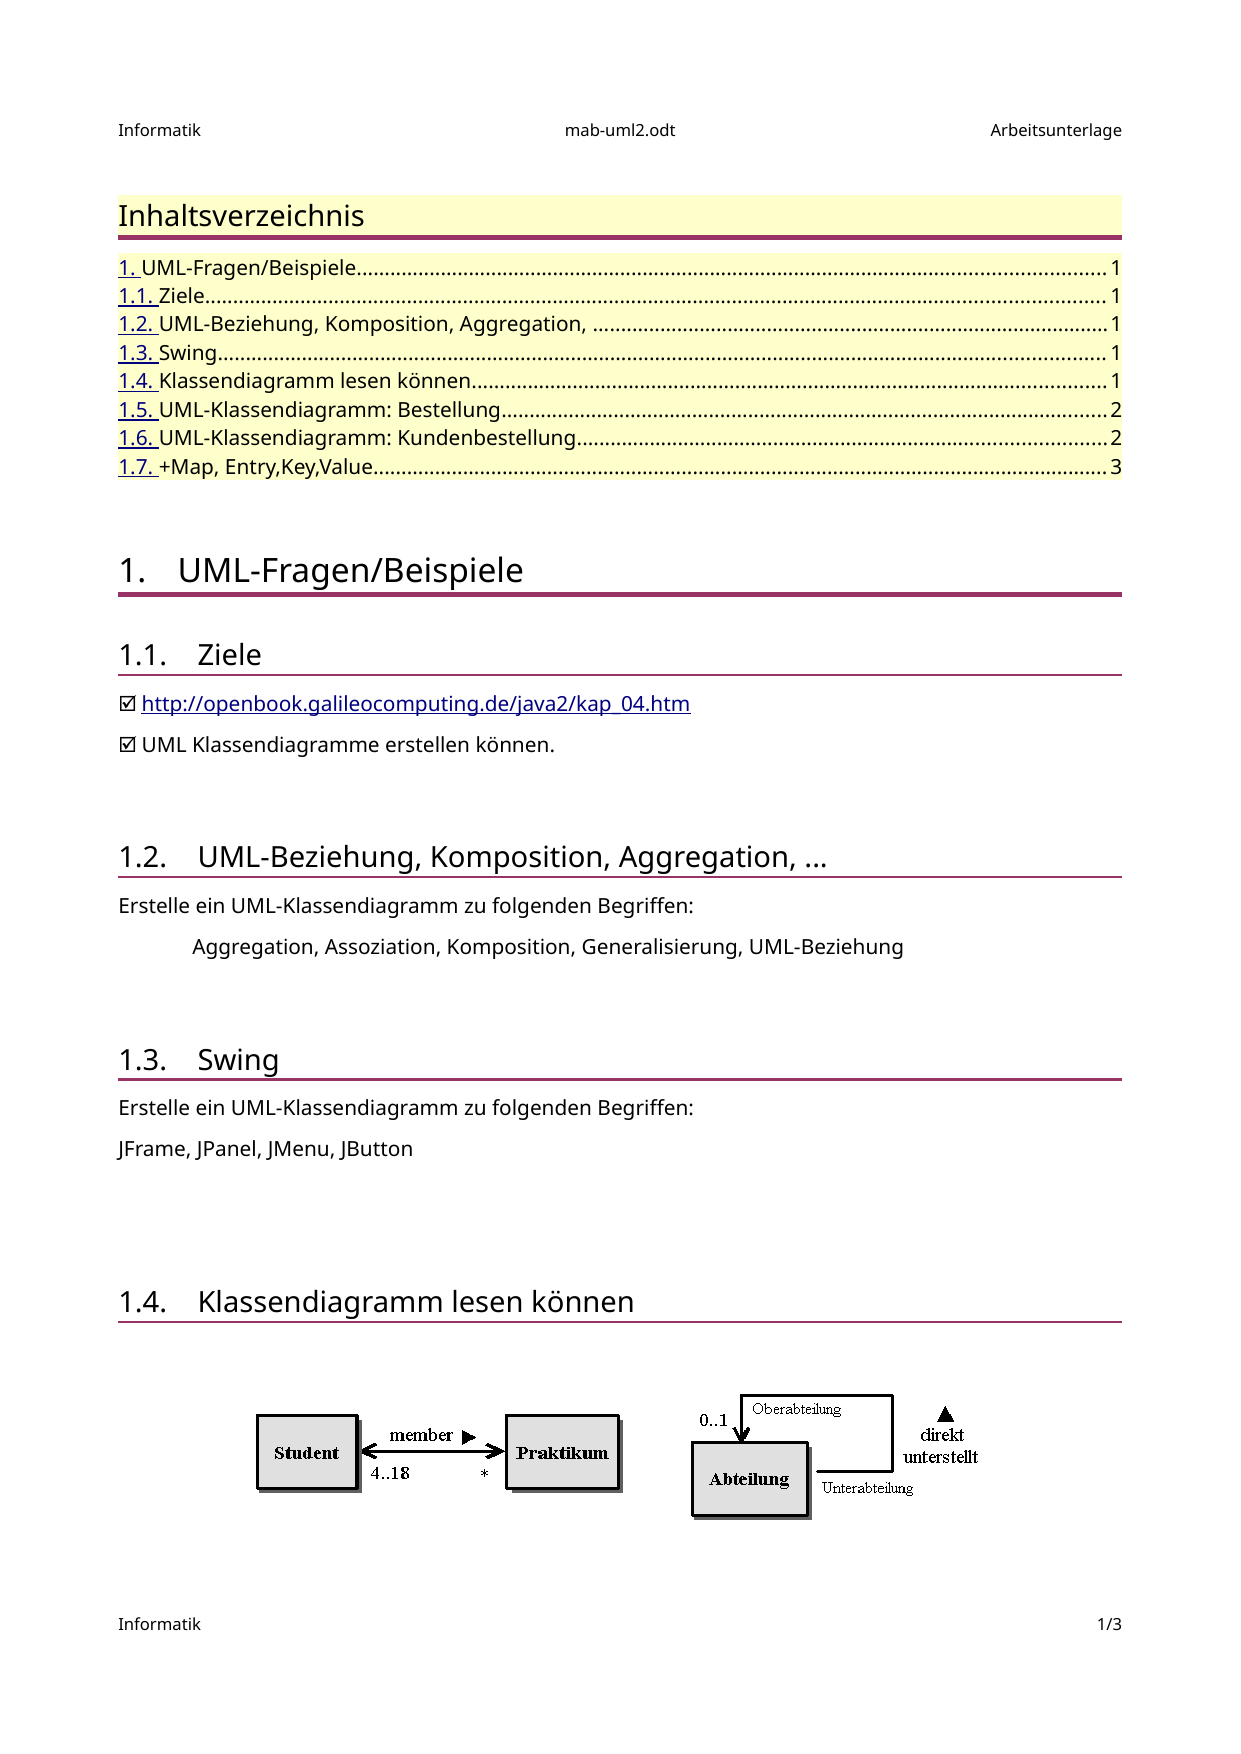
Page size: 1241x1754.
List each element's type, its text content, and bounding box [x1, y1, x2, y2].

list UML Klassendiagramme erstellen können. [118, 730, 1122, 758]
text Erstelle ein UML-Klassendiagramm zu folgenden Begriffen: [118, 891, 1122, 919]
text 1.4. Klassendiagramm lesen können 1 [118, 366, 1122, 395]
text 1.3. Swing 1 [118, 338, 1122, 366]
text JFrame, JPanel, JMenu, JButton [118, 1134, 1122, 1162]
text 1.2. UML-Beziehung, Komposition, Aggregation, ... 1 [118, 309, 1122, 338]
text Erstelle ein UML-Klassendiagramm zu folgenden Begriffen: [118, 1093, 1122, 1121]
subtitle Klassendiagramm lesen können [118, 1282, 1122, 1321]
subtitle Swing [118, 1039, 1122, 1078]
text 1. UML-Fragen/Beispiele 1 [118, 253, 1122, 281]
text 1.5. UML-Klassendiagramm: Bestellung 2 [118, 395, 1122, 423]
subtitle UML-Beziehung, Komposition, Aggregation, ... [118, 837, 1122, 876]
list http://openbook.galileocomputing.de/java2/kap_04.htm [118, 689, 1122, 717]
text Aggregation, Assoziation, Komposition, Generalisierung, UML-Beziehung [118, 932, 1122, 960]
subtitle UML-Fragen/Beispiele [118, 546, 1122, 592]
picture [244, 1377, 996, 1527]
text 1.7. +Map, Entry,Key,Value 3 [118, 452, 1122, 480]
text 1.1. Ziele 1 [118, 281, 1122, 309]
text 1.6. UML-Klassendiagramm: Kundenbestellung 2 [118, 423, 1122, 452]
subtitle Ziele [118, 634, 1122, 674]
subtitle Inhaltsverzeichnis [118, 195, 1122, 235]
